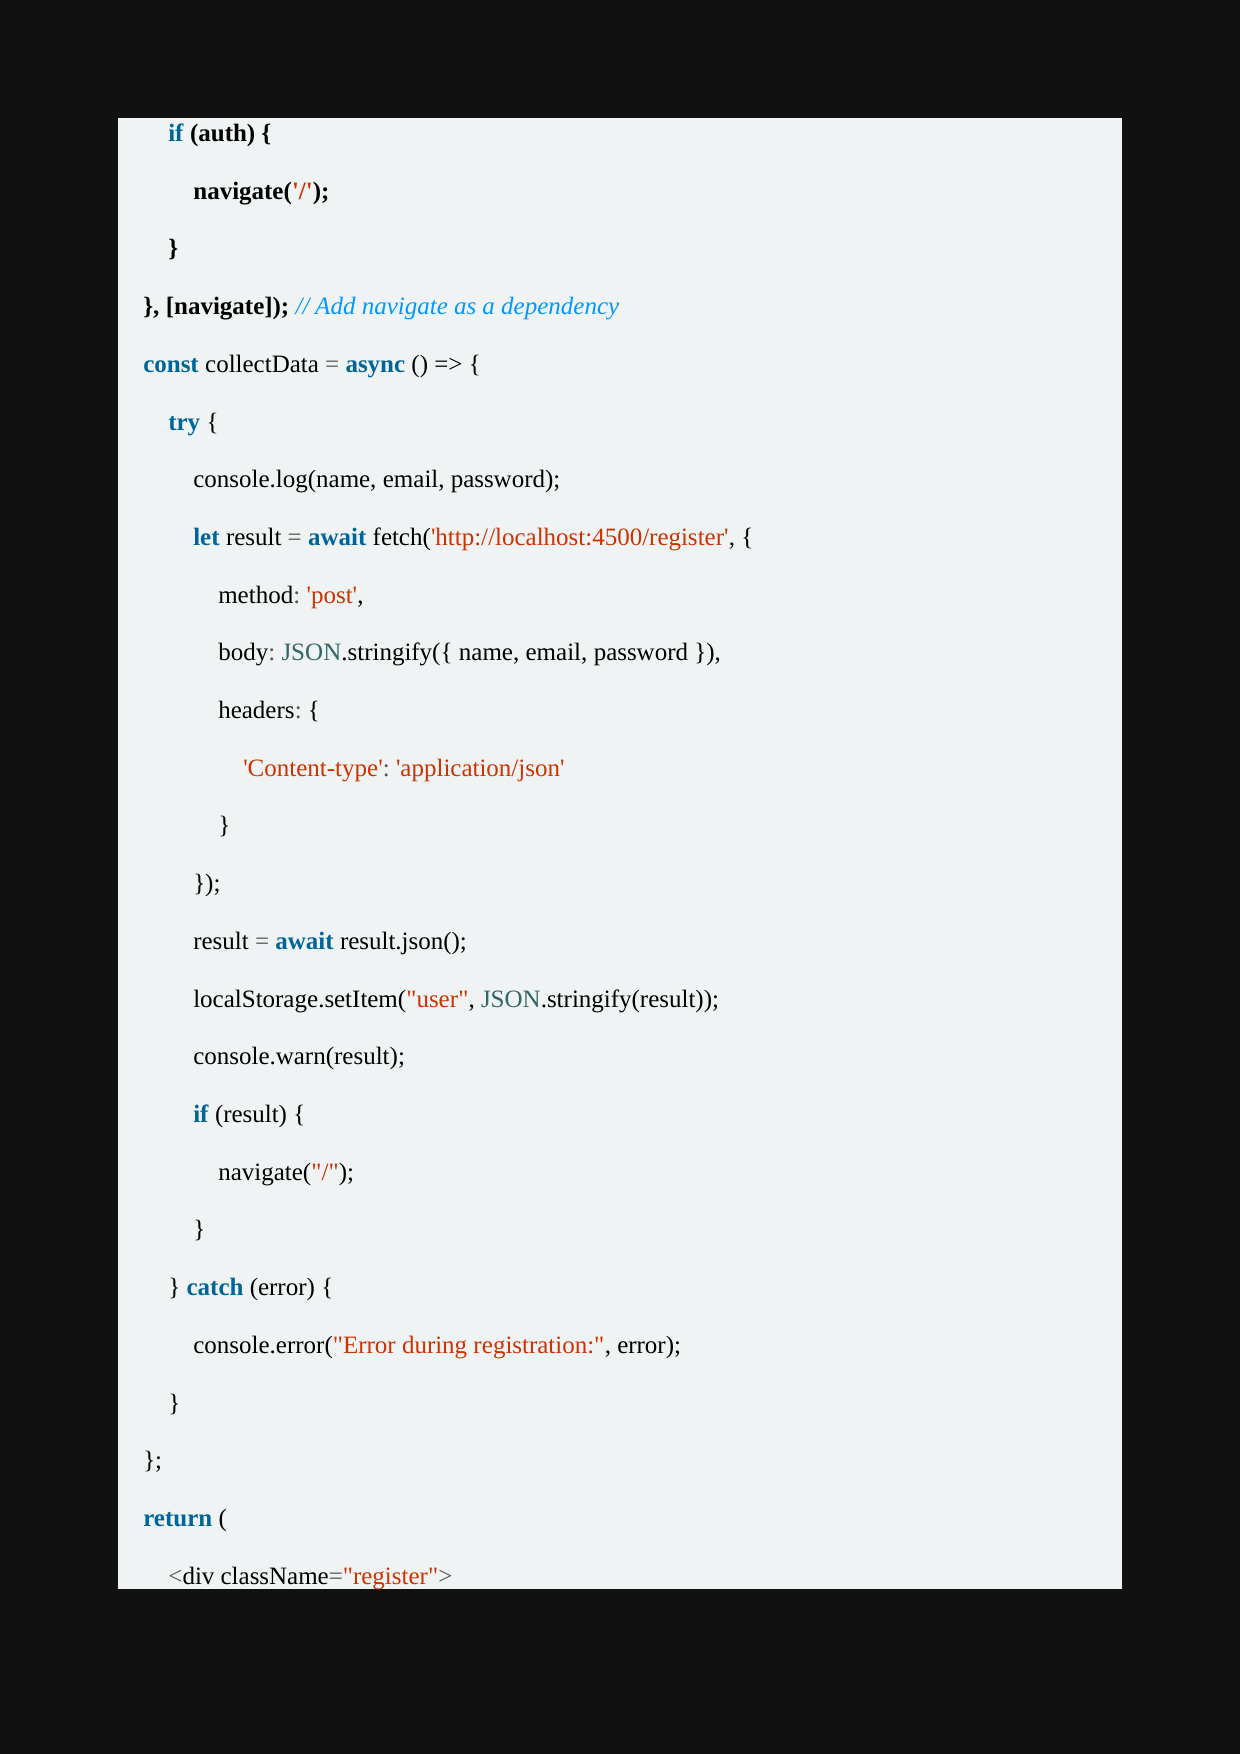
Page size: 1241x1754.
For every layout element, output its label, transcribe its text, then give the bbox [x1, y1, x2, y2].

text headers: { [118, 695, 1122, 724]
text if (result) { [118, 1099, 1122, 1128]
text const collectData = async () => { [118, 349, 1122, 378]
text body: JSON.stringify({ name, email, password }), [118, 637, 1122, 666]
text navigate('/'); [118, 176, 1122, 204]
text navigate("/"); [118, 1157, 1122, 1186]
text }, [navigate]); // Add navigate as a dependency [118, 291, 1122, 320]
text } [118, 1214, 1122, 1243]
text console.log(name, email, password); [118, 464, 1122, 493]
text 'Content-type': 'application/json' [118, 753, 1122, 782]
text console.error("Error during registration:", error); [118, 1330, 1122, 1359]
text }); [118, 868, 1122, 897]
text console.warn(result); [118, 1041, 1122, 1070]
text return ( [118, 1503, 1122, 1532]
text if (auth) { [118, 118, 1122, 147]
text result = await result.json(); [118, 926, 1122, 955]
text <div className="register"> [118, 1561, 1122, 1589]
text let result = await fetch('http://localhost:4500/register', { [118, 522, 1122, 551]
text } catch (error) { [118, 1272, 1122, 1301]
text localStorage.setItem("user", JSON.stringify(result)); [118, 984, 1122, 1012]
text } [118, 233, 1122, 262]
text } [118, 811, 1122, 839]
text } [118, 1388, 1122, 1416]
text method: 'post', [118, 580, 1122, 608]
text }; [118, 1445, 1122, 1474]
text try { [118, 407, 1122, 435]
